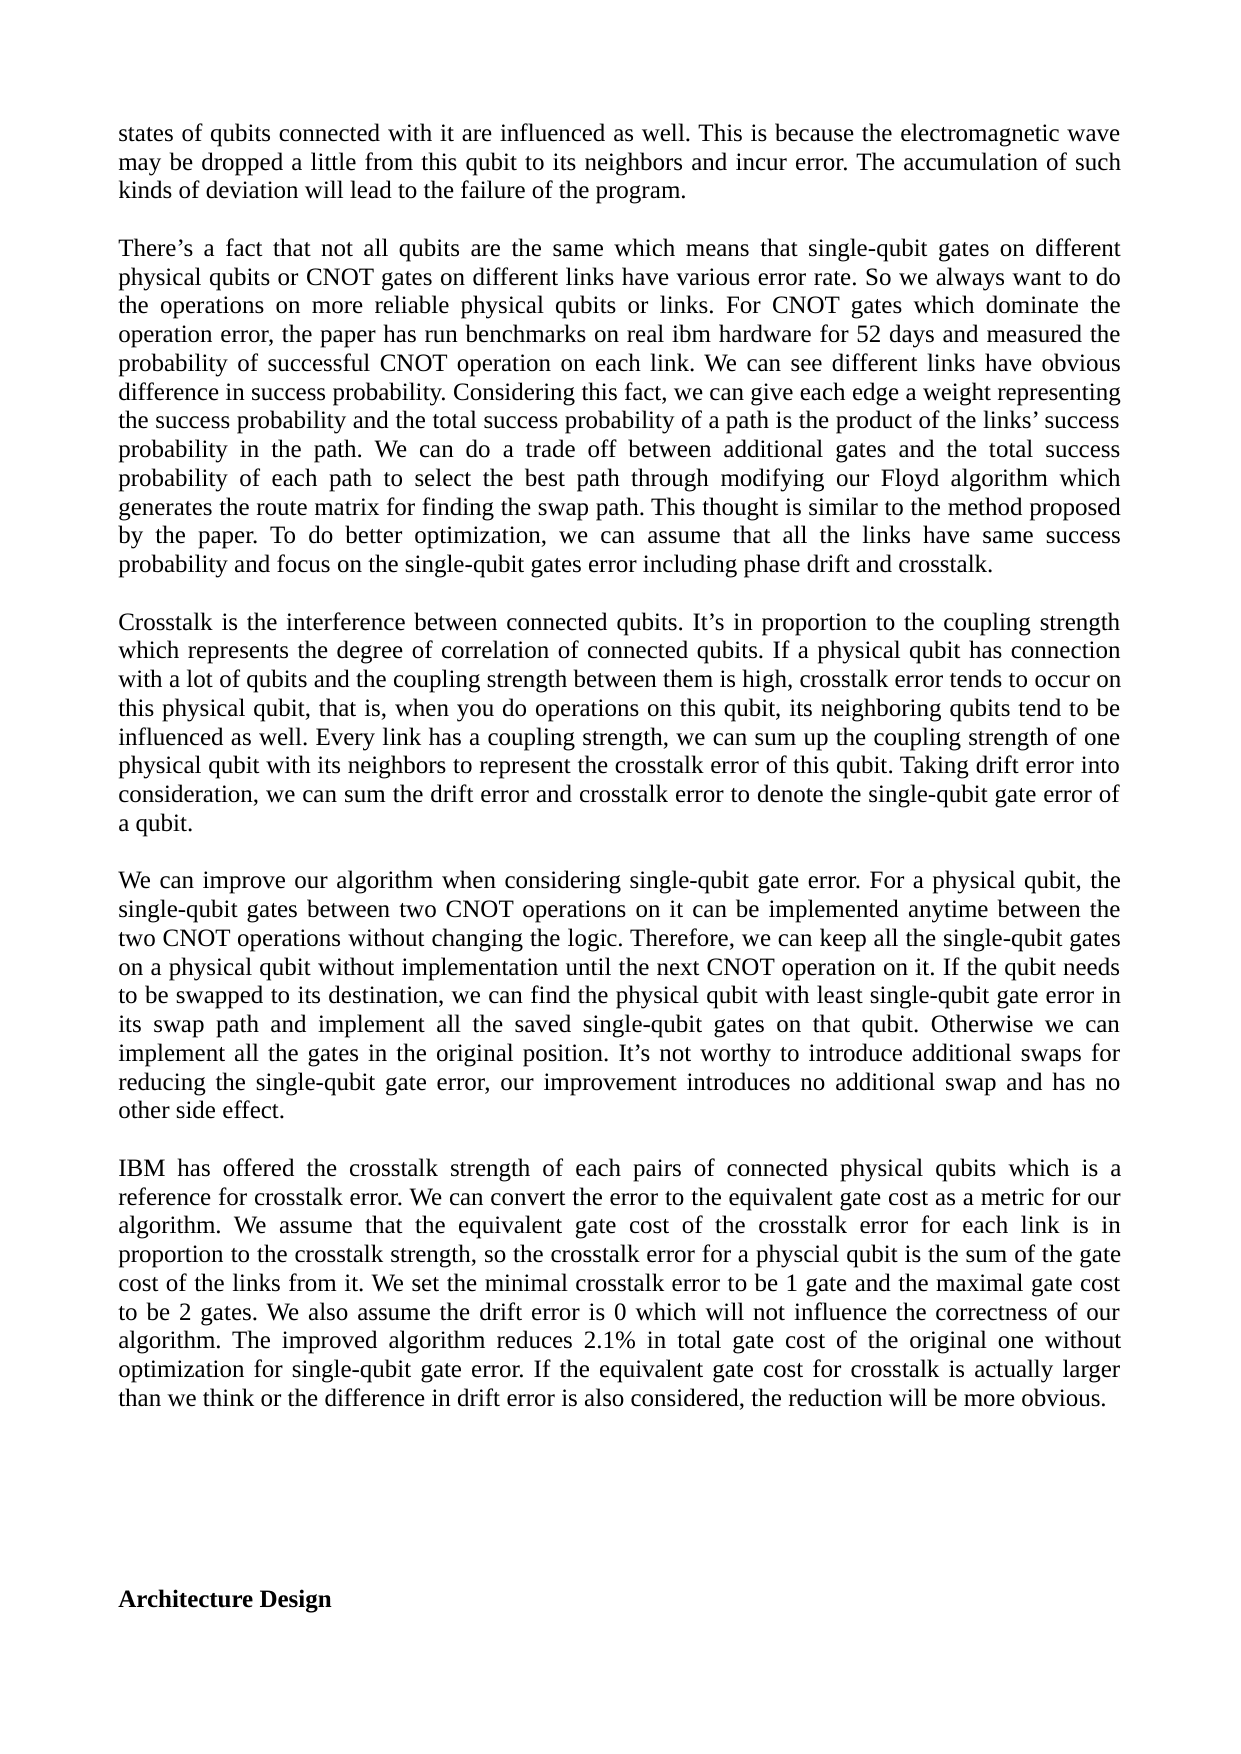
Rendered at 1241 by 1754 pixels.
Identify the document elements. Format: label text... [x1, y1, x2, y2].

text There’s a fact that not all qubits are the same which means that single-qubit gates on different physical qubits or CNOT gates on different links have various error rate. So we always want to do the operations on more reliable physical qubits or links. For CNOT gates which dominate the operation error, the paper has run benchmarks on real ibm hardware for 52 days and measured the probability of successful CNOT operation on each link. We can see different links have obvious difference in success probability. Considering this fact, we can give each edge a weight representing the success probability and the total success probability of a path is the product of the links’ success probability in the path. We can do a trade off between additional gates and the total success probability of each path to select the best path through modifying our Floyd algorithm which generates the route matrix for finding the swap path. This thought is similar to the method proposed by the paper. To do better optimization, we can assume that all the links have same success probability and focus on the single-qubit gates error including phase drift and crosstalk. [118, 233, 1122, 578]
text Crosstalk is the interference between connected qubits. It’s in proportion to the coupling strength which represents the degree of correlation of connected qubits. If a physical qubit has connection with a lot of qubits and the coupling strength between them is high, crosstalk error tends to occur on this physical qubit, that is, when you do operations on this qubit, its neighboring qubits tend to be influenced as well. Every link has a coupling strength, we can sum up the coupling strength of one physical qubit with its neighbors to represent the crosstalk error of this qubit. Taking drift error into consideration, we can sum the drift error and crosstalk error to denote the single-qubit gate error of a qubit. [118, 607, 1122, 837]
text states of qubits connected with it are influenced as well. This is because the electromagnetic wave may be dropped a little from this qubit to its neighbors and incur error. The accumulation of such kinds of deviation will lead to the failure of the program. [118, 118, 1122, 204]
text Architecture Design [118, 1584, 1122, 1613]
text We can improve our algorithm when considering single-qubit gate error. For a physical qubit, the single-qubit gates between two CNOT operations on it can be implemented anytime between the two CNOT operations without changing the logic. Therefore, we can keep all the single-qubit gates on a physical qubit without implementation until the next CNOT operation on it. If the qubit needs to be swapped to its destination, we can find the physical qubit with least single-qubit gate error in its swap path and implement all the saved single-qubit gates on that qubit. Otherwise we can implement all the gates in the original position. It’s not worthy to introduce additional swaps for reducing the single-qubit gate error, our improvement introduces no additional swap and has no other side effect. [118, 866, 1122, 1124]
text IBM has offered the crosstalk strength of each pairs of connected physical qubits which is a reference for crosstalk error. We can convert the error to the equivalent gate cost as a metric for our algorithm. We assume that the equivalent gate cost of the crosstalk error for each link is in proportion to the crosstalk strength, so the crosstalk error for a physcial qubit is the sum of the gate cost of the links from it. We set the minimal crosstalk error to be 1 gate and the maximal gate cost to be 2 gates. We also assume the drift error is 0 which will not influence the correctness of our algorithm. The improved algorithm reduces 2.1% in total gate cost of the original one without optimization for single-qubit gate error. If the equivalent gate cost for crosstalk is actually larger than we think or the difference in drift error is also considered, the reduction will be more obvious. [118, 1153, 1122, 1412]
